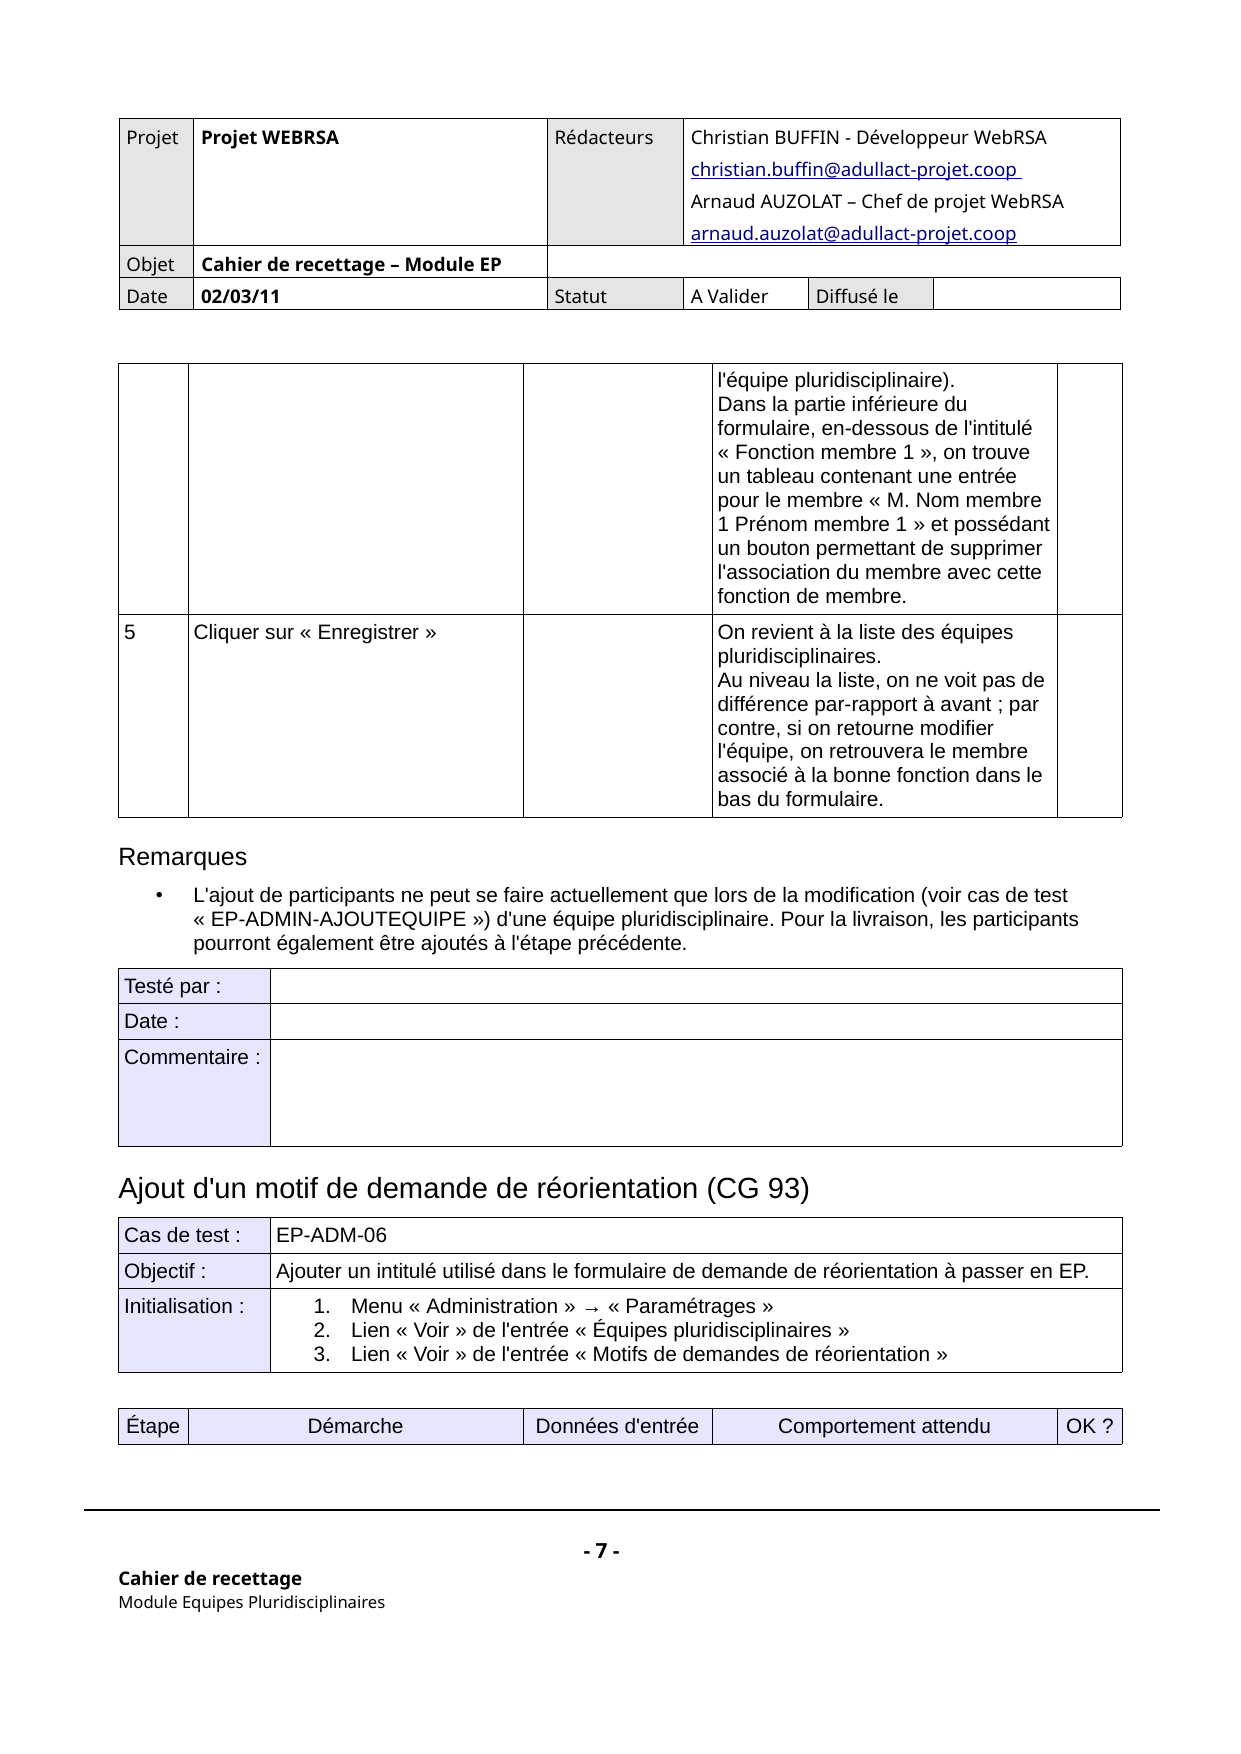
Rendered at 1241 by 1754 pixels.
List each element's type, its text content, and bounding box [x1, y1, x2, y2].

table_cell Cliquer sur « Enregistrer » [189, 615, 523, 817]
table_cell On revient à la liste des équipes pluridisciplinaires. Au niveau la liste, on ne voit pas de différence par-rapport à avant ; par contre, si on retourne modifier l'équipe, on retrouvera le membre associé à la bonne fonction dans le bas du formulaire. [713, 615, 1057, 817]
table_cell [1058, 615, 1122, 817]
table_cell [524, 615, 712, 817]
table_header Étape [119, 1409, 188, 1444]
table_cell [271, 1040, 1122, 1146]
subtitle Ajout d'un motif de demande de réorientation (CG 93) [118, 1171, 1122, 1205]
table_header [271, 969, 1122, 1003]
table_cell Objectif : [119, 1254, 270, 1288]
table_cell Ajouter un intitulé utilisé dans le formulaire de demande de réorientation à passer en EP. [271, 1254, 1122, 1288]
table_header Comportement attendu [713, 1409, 1057, 1444]
table_cell 5 [119, 615, 188, 817]
table_header OK ? [1058, 1409, 1122, 1444]
table_cell [271, 1004, 1122, 1039]
table_header Testé par : [119, 969, 270, 1003]
table_cell Initialisation : [119, 1289, 270, 1372]
table_header Cas de test : [119, 1218, 270, 1253]
table_header Données d'entrée [524, 1409, 712, 1444]
table_cell l'équipe pluridisciplinaire). Dans la partie inférieure du formulaire, en-dessous de l'intitulé « Fonction membre 1 », on trouve un tableau contenant une entrée pour le membre « M. Nom membre 1 Prénom membre 1 » et possédant un bouton permettant de supprimer l'association du membre avec cette fonction de membre. [713, 364, 1057, 614]
list L'ajout de participants ne peut se faire actuellement que lors de la modification (voir cas de test « EP-ADMIN-AJOUTEQUIPE ») d'une équipe pluridisciplinaire. Pour la livraison, les participants pourront également être ajoutés à l'étape précédente. [156, 883, 1122, 955]
table_header EP-ADM-06 [271, 1218, 1122, 1253]
subtitle Remarques [118, 842, 1122, 871]
table_header Démarche [189, 1409, 523, 1444]
table_cell [189, 364, 523, 614]
table_cell Menu « Administration » → « Paramétrages » Lien « Voir » de l'entrée « Équipes pluridisciplinaires » Lien « Voir » de l'entrée « Motifs de demandes de réorientation » [271, 1289, 1122, 1372]
table_cell [119, 364, 188, 614]
table_cell [1058, 364, 1122, 614]
table_cell Commentaire : [119, 1040, 270, 1146]
table_cell Date : [119, 1004, 270, 1039]
table_cell [524, 364, 712, 614]
